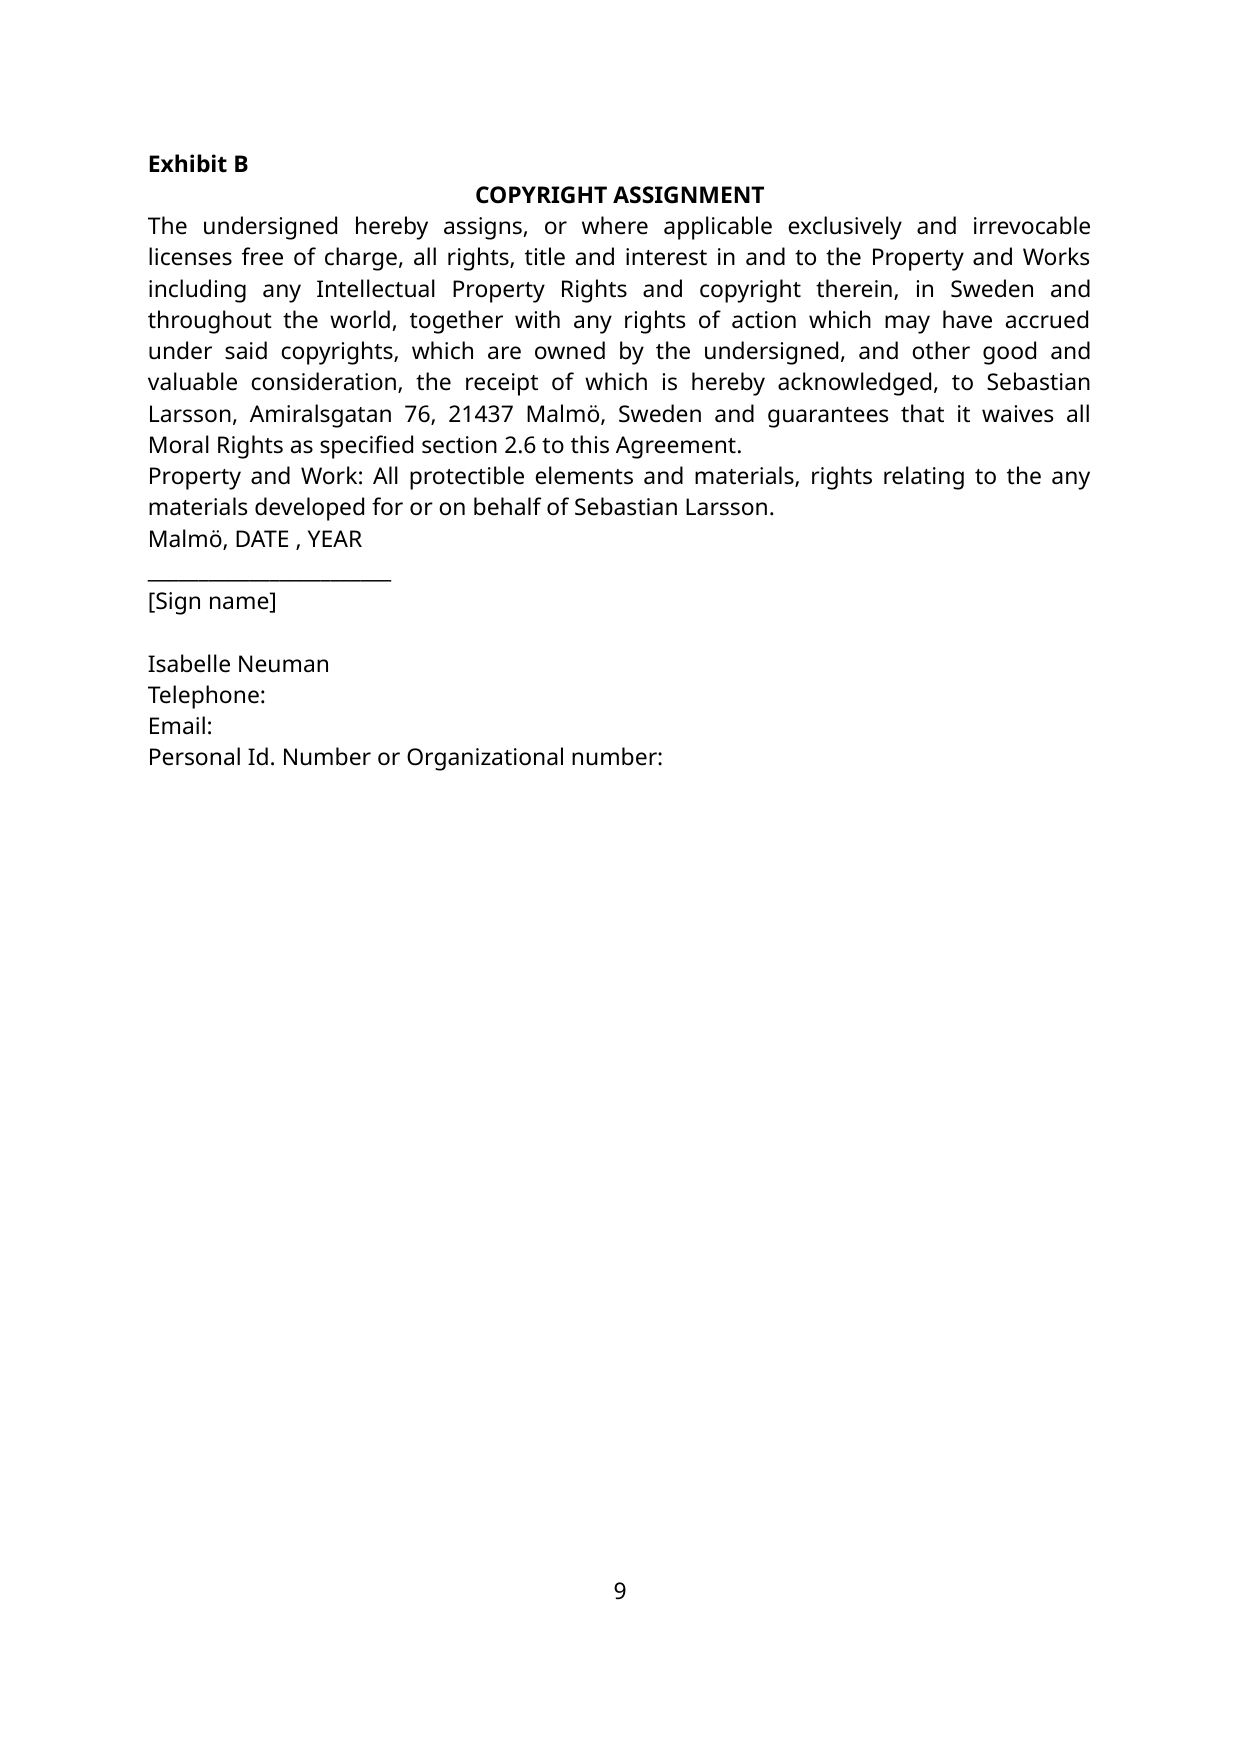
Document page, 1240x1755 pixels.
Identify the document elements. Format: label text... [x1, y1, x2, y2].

text Isabelle Neuman [148, 648, 1092, 679]
text The undersigned hereby assigns, or where applicable exclusively and irrevocable licenses free of charge, all rights, title and interest in and to the Property and Works including any Intellectual Property Rights and copyright therein, in Sweden and throughout the world, together with any rights of action which may have accrued under said copyrights, which are owned by the undersigned, and other good and valuable consideration, the receipt of which is hereby acknowledged, to Sebastian Larsson, Amiralsgatan 76, 21437 Malmö, Sweden and guarantees that it waives all Moral Rights as specified section 2.6 to this Agreement. [148, 210, 1092, 460]
text Personal Id. Number or Organizational number: [148, 741, 1092, 773]
text Exhibit B [148, 148, 1092, 179]
text Malmö, DATE , YEAR [148, 523, 1092, 554]
text Telephone: [148, 679, 1092, 710]
text [Sign name] [148, 585, 1092, 616]
text Email: [148, 710, 1092, 741]
text ________________________ [148, 554, 1092, 585]
text COPYRIGHT ASSIGNMENT [148, 179, 1092, 210]
text Property and Work: All protectible elements and materials, rights relating to the any materials developed for or on behalf of Sebastian Larsson. [148, 460, 1092, 523]
